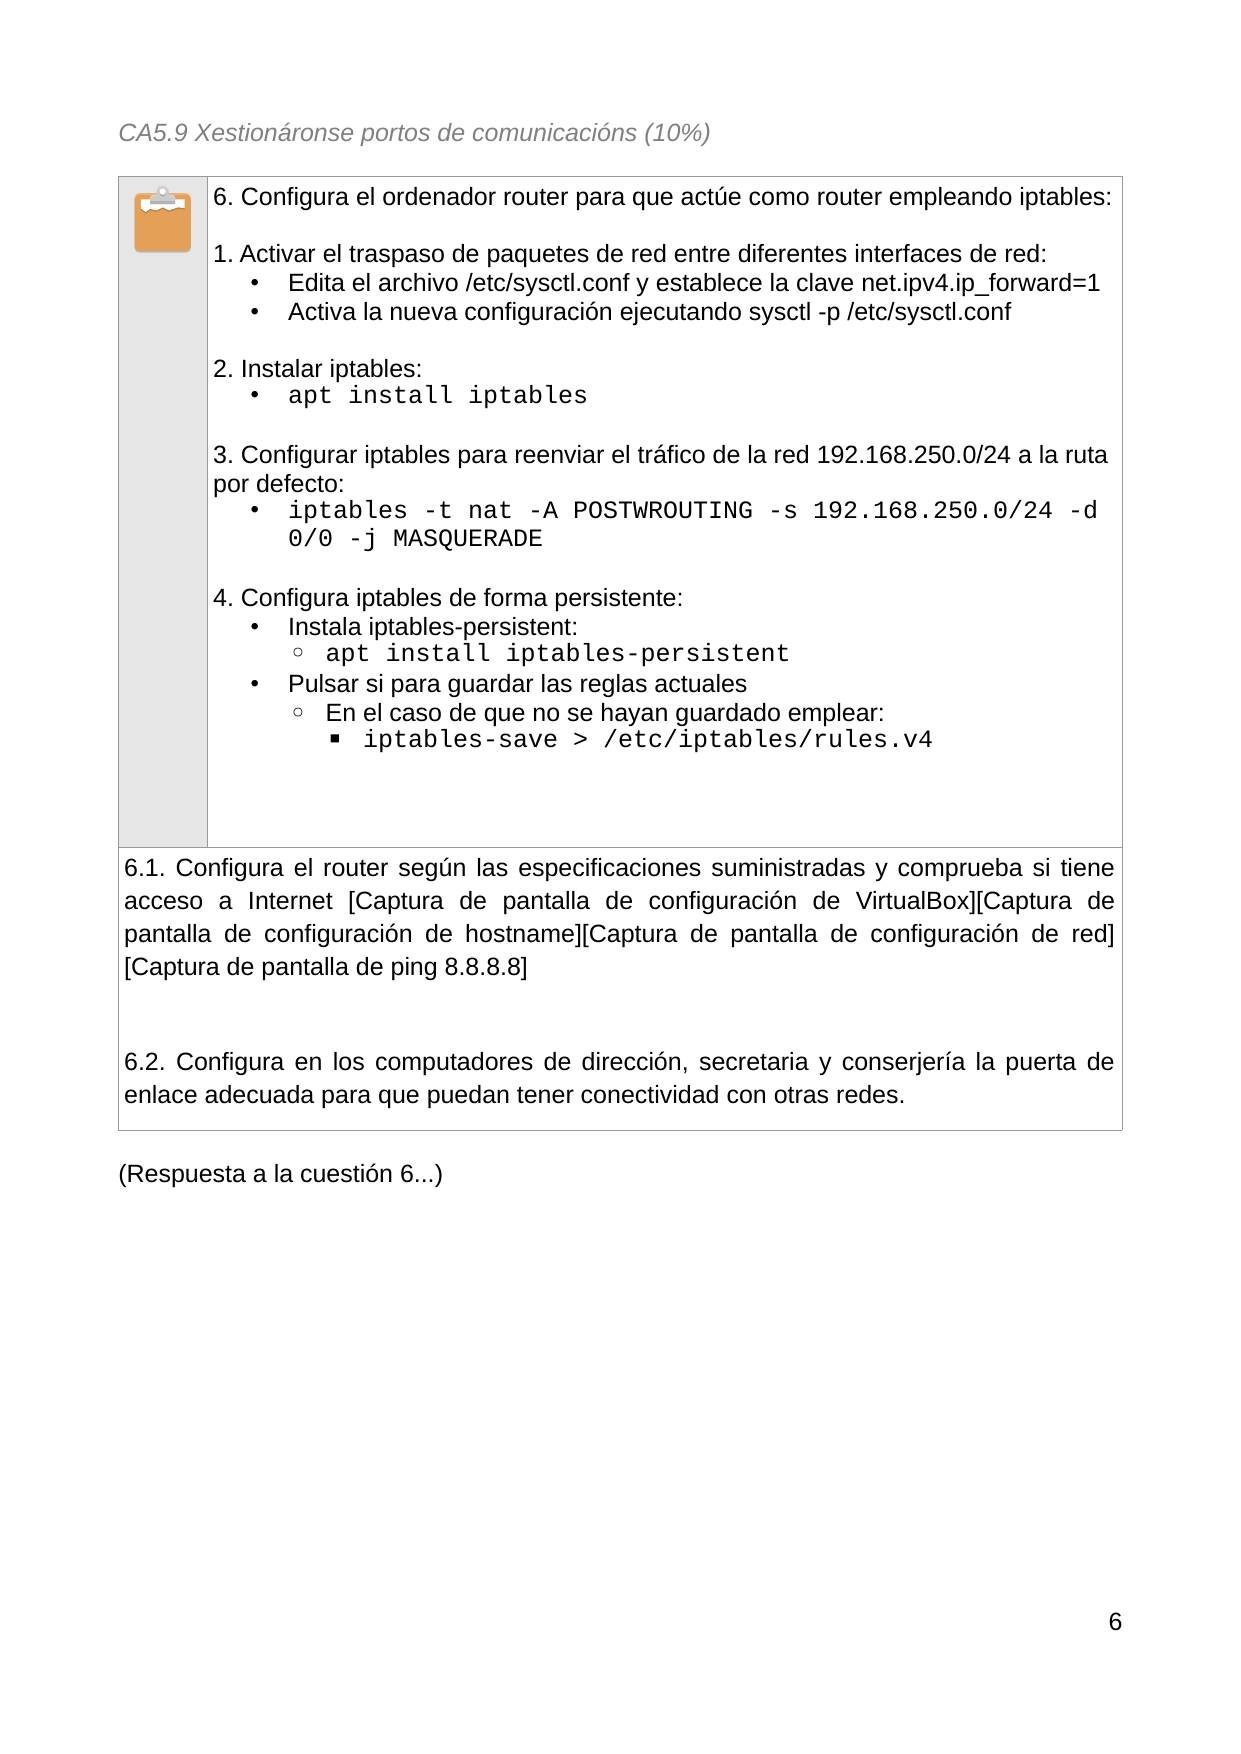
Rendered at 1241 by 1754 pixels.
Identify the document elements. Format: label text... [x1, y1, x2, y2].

table_header [119, 177, 207, 847]
text CA5.9 Xestionáronse portos de comunicacións (10%) [118, 118, 1122, 147]
table_header 6. Configura el ordenador router para que actúe como router empleando iptables: 1. Activar el traspaso de paquetes de red entre diferentes interfaces de red: Edita el archivo /etc/sysctl.conf y establece la clave net.ipv4.ip_forward=1 Activa la nueva configuración ejecutando sysctl -p /etc/sysctl.conf 2. Instalar iptables: apt install iptables 3. Configurar iptables para reenviar el tráfico de la red 192.168.250.0/24 a la ruta por defecto: iptables -t nat -A POSTWROUTING -s 192.168.250.0/24 -d 0/0 -j MASQUERADE 4. Configura iptables de forma persistente: Instala iptables-persistent: apt install iptables-persistent Pulsar si para guardar las reglas actuales En el caso de que no se hayan guardado emplear: iptables-save > /etc/iptables/rules.v4 [208, 177, 1122, 847]
table_cell 6.1. Configura el router según las especificaciones suministradas y comprueba si tiene acceso a Internet [Captura de pantalla de configuración de VirtualBox][Captura de pantalla de configuración de hostname][Captura de pantalla de configuración de red][Captura de pantalla de ping 8.8.8.8] 6.2. Configura en los computadores de dirección, secretaria y conserjería la puerta de enlace adecuada para que puedan tener conectividad con otras redes. [119, 848, 1122, 1130]
text (Respuesta a la cuestión 6...) [118, 1158, 1122, 1187]
